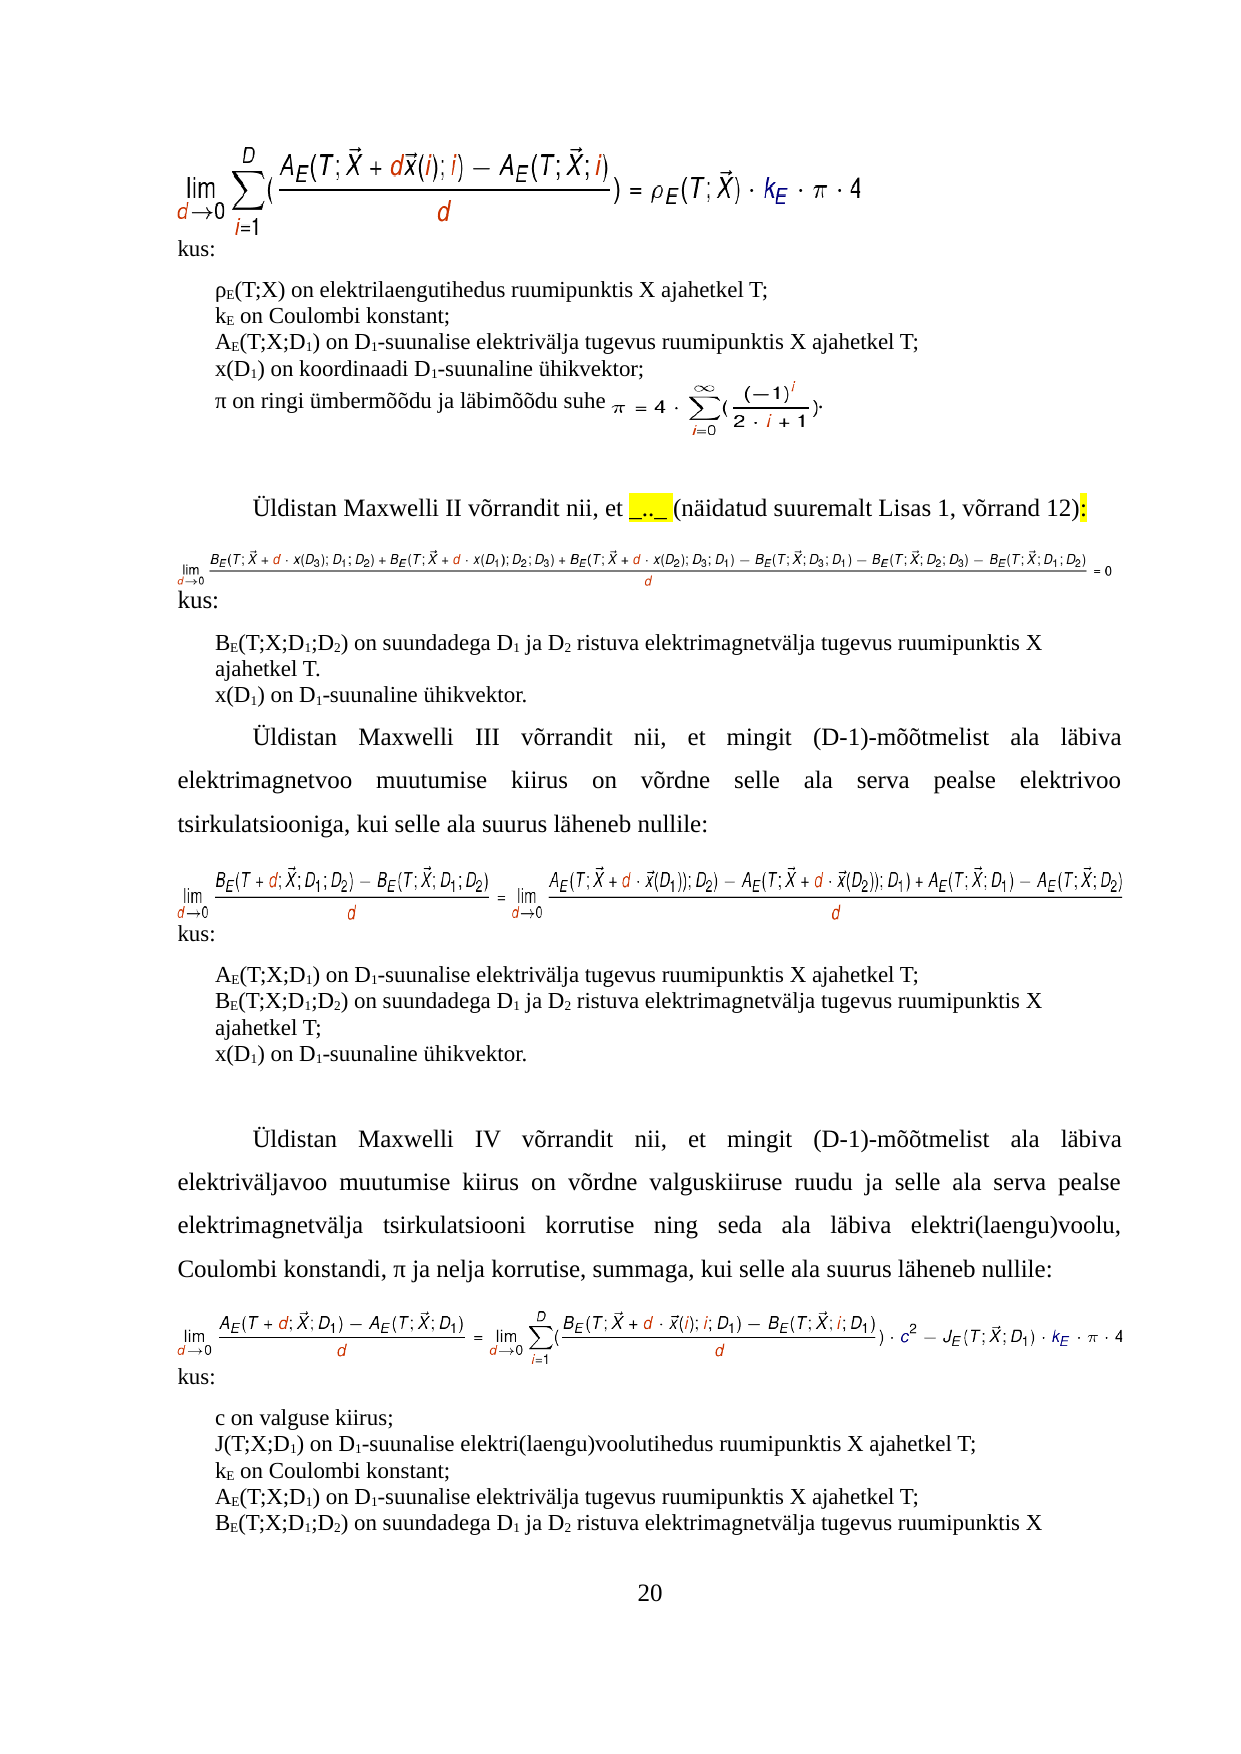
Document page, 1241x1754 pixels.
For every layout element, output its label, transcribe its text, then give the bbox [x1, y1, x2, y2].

text kus: [177, 920, 1122, 946]
text Üldistan Maxwelli III võrrandit nii, et mingit (D-1)-mõõtmelist ala läbiva elektrimagnetvoo muutumise kiirus on võrdne selle ala serva pealse elektrivoo tsirkulatsiooniga, kui selle ala suurus läheneb nullile: [177, 722, 1122, 837]
text ρE(T;X) on elektrilaengutihedus ruumipunktis X ajahetkel T; kE on Coulombi konstant; AE(T;X;D1) on D1-suunalise elektrivälja tugevus ruumipunktis X ajahetkel T; x(D1) on koordinaadi D1-suunaline ühikvektor; π on ringi ümbermõõdu ja läbimõõdu suhe . [215, 276, 1122, 435]
picture [177, 866, 1123, 920]
text kus: [177, 148, 1122, 261]
text BE(T;X;D1;D2) on suundadega D1 ja D2 ristuva elektrimagnetvälja tugevus ruumipunktis X ajahetkel T. x(D1) on D1-suunaline ühikvektor. [215, 629, 1122, 708]
text AE(T;X;D1) on D1-suunalise elektrivälja tugevus ruumipunktis X ajahetkel T; BE(T;X;D1;D2) on suundadega D1 ja D2 ristuva elektrimagnetvälja tugevus ruumipunktis X ajahetkel T; x(D1) on D1-suunaline ühikvektor. [215, 961, 1122, 1066]
text kus: [177, 586, 1122, 614]
text Üldistan Maxwelli II võrrandit nii, et _.._ (näidatud suuremalt Lisas 1, võrrand 12): [177, 493, 1122, 522]
picture [177, 550, 1123, 586]
text c on valguse kiirus; J(T;X;D1) on D1-suunalise elektri(laengu)voolutihedus ruumipunktis X ajahetkel T; kE on Coulombi konstant; AE(T;X;D1) on D1-suunalise elektrivälja tugevus ruumipunktis X ajahetkel T; BE(T;X;D1;D2) on suundadega D1 ja D2 ristuva elektrimagnetvälja tugevus ruumipunktis X [215, 1404, 1122, 1536]
text Üldistan Maxwelli IV võrrandit nii, et mingit (D-1)-mõõtmelist ala läbiva elektriväljavoo muutumise kiirus on võrdne valguskiiruse ruudu ja selle ala serva pealse elektrimagnetvälja tsirkulatsiooni korrutise ning seda ala läbiva elektri(laengu)voolu, Coulombi konstandi, π ja nelja korrutise, summaga, kui selle ala suurus läheneb nullile: [177, 1124, 1122, 1282]
picture [611, 381, 818, 435]
picture [177, 1311, 1123, 1364]
text kus: [177, 1364, 1122, 1389]
picture [177, 147, 861, 235]
